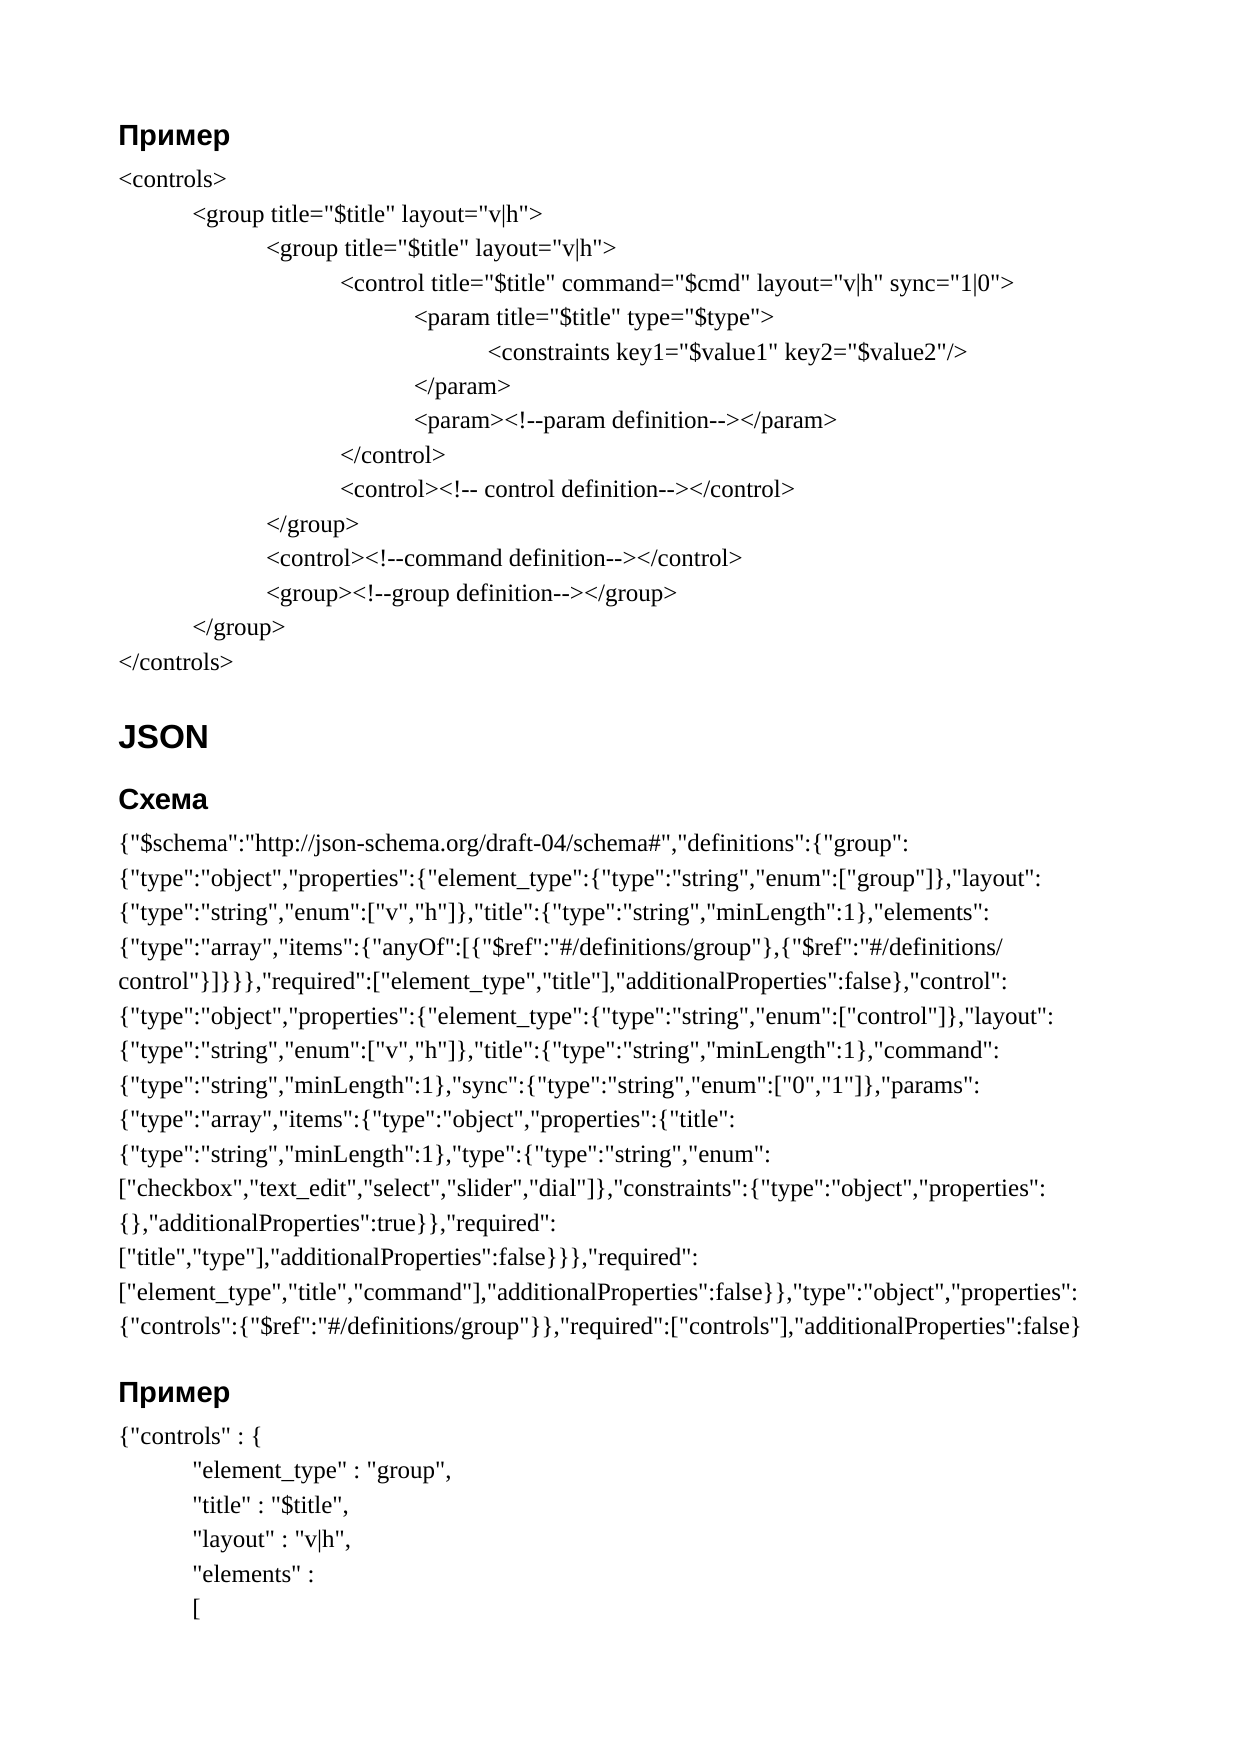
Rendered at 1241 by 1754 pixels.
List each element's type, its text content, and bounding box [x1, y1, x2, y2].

subtitle JSON [118, 717, 1122, 755]
subtitle Пример [118, 1375, 1122, 1408]
subtitle Пример [118, 118, 1122, 152]
text {"controls" : { "element_type" : "group", "title" : "$title", "layout" : "v|h", "elements" : [ [118, 1421, 1122, 1622]
text <controls> <group title="$title" layout="v|h"> <group title="$title" layout="v|h"> <control title="$title" command="$cmd" layout="v|h" sync="1|0"> <param title="$title" type="$type"> <constraints key1="$value1" key2="$value2"/> </param> <param><!--param definition--></param> </control> <control><!-- control definition--></control> </group> <control><!--command definition--></control> <group><!--group definition--></group> </group> </controls> [118, 164, 1122, 676]
subtitle Схема [118, 782, 1122, 816]
text {"$schema":"http://json-schema.org/draft-04/schema#","definitions":{"group":{"type":"object","properties":{"element_type":{"type":"string","enum":["group"]},"layout":{"type":"string","enum":["v","h"]},"title":{"type":"string","minLength":1},"elements":{"type":"array","items":{"anyOf":[{"$ref":"#/definitions/group"},{"$ref":"#/definitions/control"}]}}},"required":["element_type","title"],"additionalProperties":false},"control":{"type":"object","properties":{"element_type":{"type":"string","enum":["control"]},"layout":{"type":"string","enum":["v","h"]},"title":{"type":"string","minLength":1},"command":{"type":"string","minLength":1},"sync":{"type":"string","enum":["0","1"]},"params":{"type":"array","items":{"type":"object","properties":{"title":{"type":"string","minLength":1},"type":{"type":"string","enum":["checkbox","text_edit","select","slider","dial"]},"constraints":{"type":"object","properties":{},"additionalProperties":true}},"required":["title","type"],"additionalProperties":false}}},"required":["element_type","title","command"],"additionalProperties":false}},"type":"object","properties":{"controls":{"$ref":"#/definitions/group"}},"required":["controls"],"additionalProperties":false} [118, 828, 1122, 1340]
